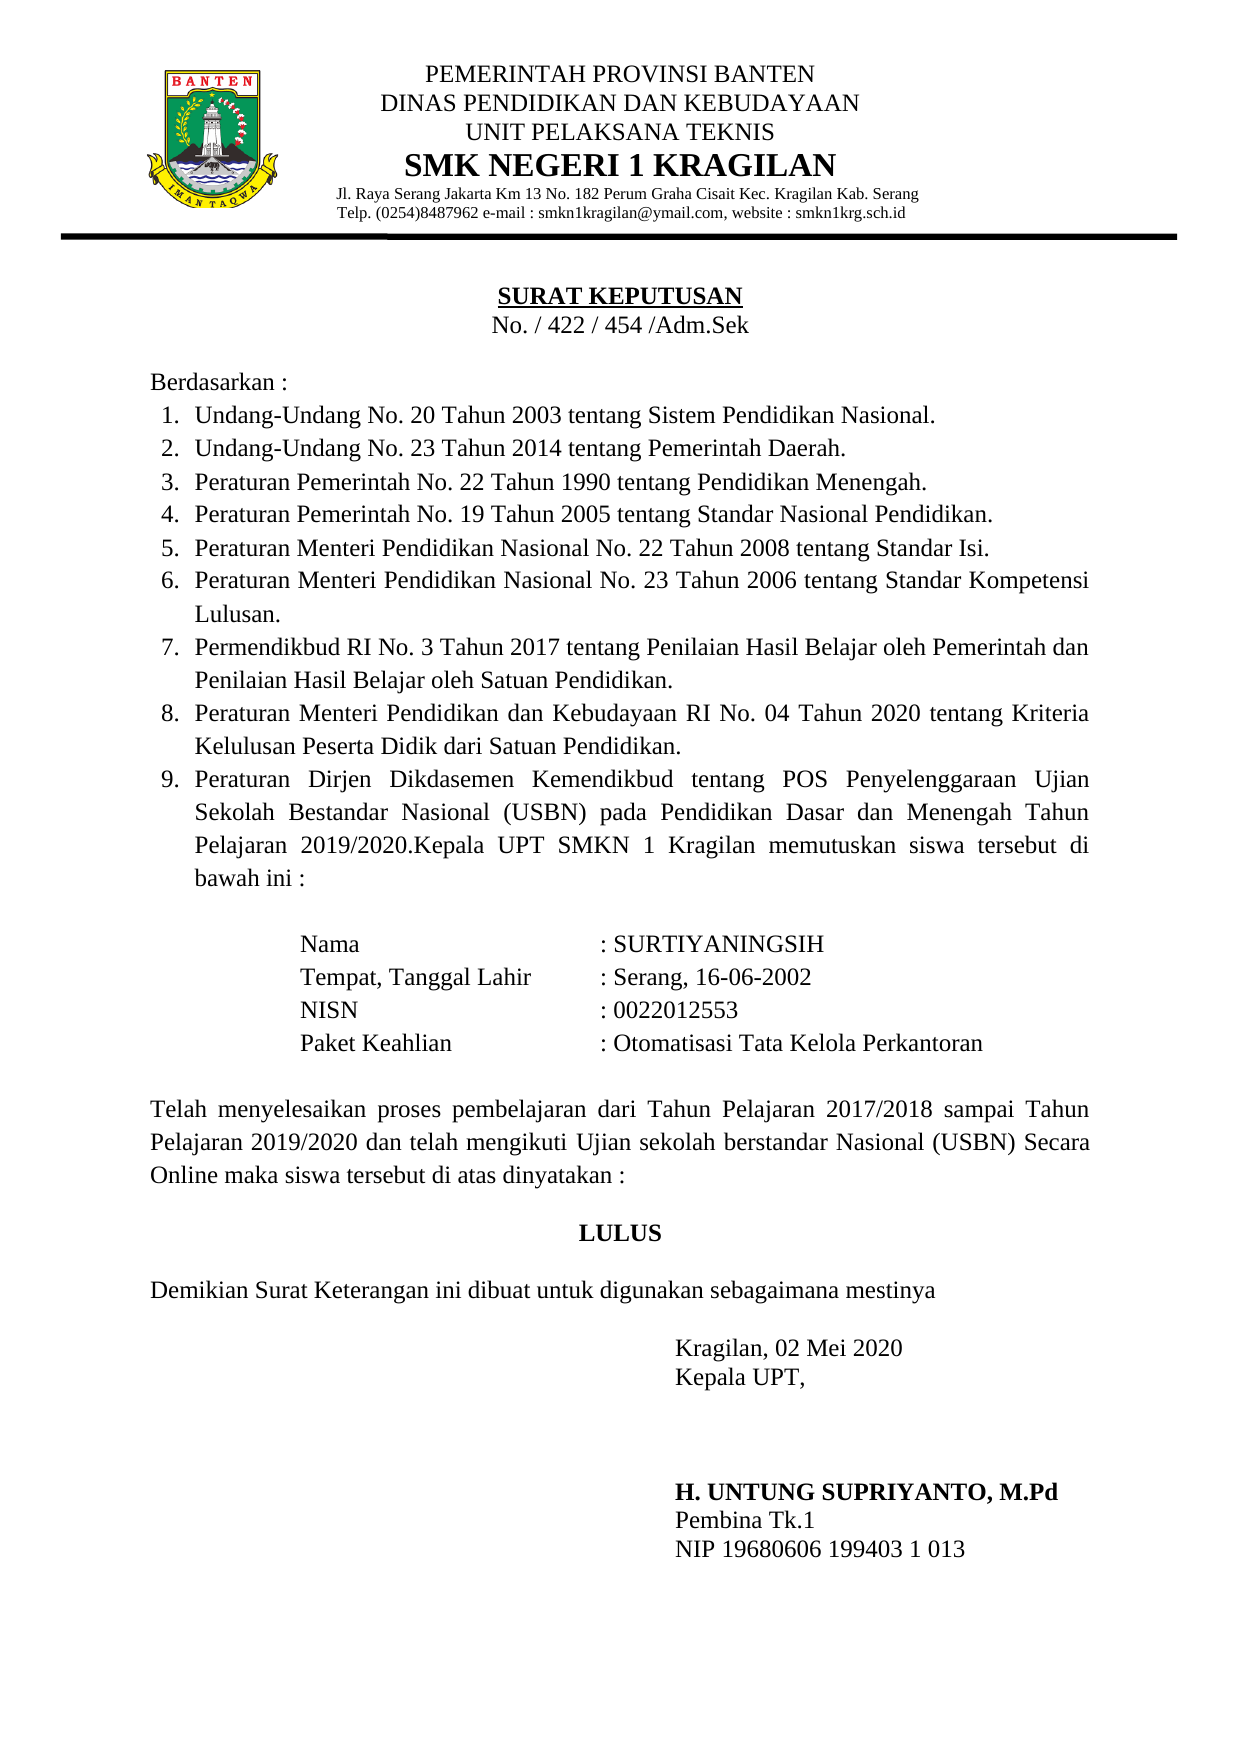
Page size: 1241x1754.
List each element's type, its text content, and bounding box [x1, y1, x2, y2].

list Undang-Undang No. 23 Tahun 2014 tentang Pemerintah Daerah. [179, 433, 1090, 462]
text Kragilan, 02 Mei 2020 [150, 1333, 1090, 1362]
text H. UNTUNG SUPRIYANTO, M.Pd [150, 1477, 1090, 1506]
text Telah menyelesaikan proses pembelajaran dari Tahun Pelajaran 2017/2018 sampai Tahun Pelajaran 2019/2020 dan telah mengikuti Ujian sekolah berstandar Nasional (USBN) Secara Online maka siswa tersebut di atas dinyatakan : [150, 1094, 1090, 1189]
picture [146, 70, 279, 208]
list Peraturan Pemerintah No. 19 Tahun 2005 tentang Standar Nasional Pendidikan. [179, 499, 1090, 528]
text NIP 19680606 199403 1 013 [150, 1534, 1090, 1563]
list Peraturan Menteri Pendidikan Nasional No. 22 Tahun 2008 tentang Standar Isi. [179, 533, 1090, 561]
text SURAT KEPUTUSAN [150, 281, 1090, 310]
text Nama : SURTIYANINGSIH [150, 929, 1090, 958]
text Paket Keahlian : Otomatisasi Tata Kelola Perkantoran [150, 1028, 1090, 1057]
text Kepala UPT, [150, 1362, 1090, 1391]
text Berdasarkan : [150, 367, 1090, 396]
text NISN : 0022012553 [150, 995, 1090, 1024]
list Undang-Undang No. 20 Tahun 2003 tentang Sistem Pendidikan Nasional. [179, 401, 1090, 429]
text Demikian Surat Keterangan ini dibuat untuk digunakan sebagaimana mestinya [150, 1276, 1090, 1304]
text Pembina Tk.1 [150, 1506, 1090, 1534]
list Peraturan Menteri Pendidikan dan Kebudayaan RI No. 04 Tahun 2020 tentang Kriteria Kelulusan Peserta Didik dari Satuan Pendidikan. [179, 698, 1090, 759]
list Peraturan Menteri Pendidikan Nasional No. 23 Tahun 2006 tentang Standar Kompetensi Lulusan. [179, 566, 1090, 627]
text No. / 422 / 454 /Adm.Sek [150, 310, 1090, 339]
text LULUS [150, 1218, 1090, 1247]
list Permendikbud RI No. 3 Tahun 2017 tentang Penilaian Hasil Belajar oleh Pemerintah dan Penilaian Hasil Belajar oleh Satuan Pendidikan. [179, 632, 1090, 693]
list Peraturan Pemerintah No. 22 Tahun 1990 tentang Pendidikan Menengah. [179, 467, 1090, 495]
list Peraturan Dirjen Dikdasemen Kemendikbud tentang POS Penyelenggaraan Ujian Sekolah Bestandar Nasional (USBN) pada Pendidikan Dasar dan Menengah Tahun Pelajaran 2019/2020.Kepala UPT SMKN 1 Kragilan memutuskan siswa tersebut di bawah ini : [179, 764, 1090, 892]
text Tempat, Tanggal Lahir : Serang, 16-06-2002 [150, 962, 1090, 991]
